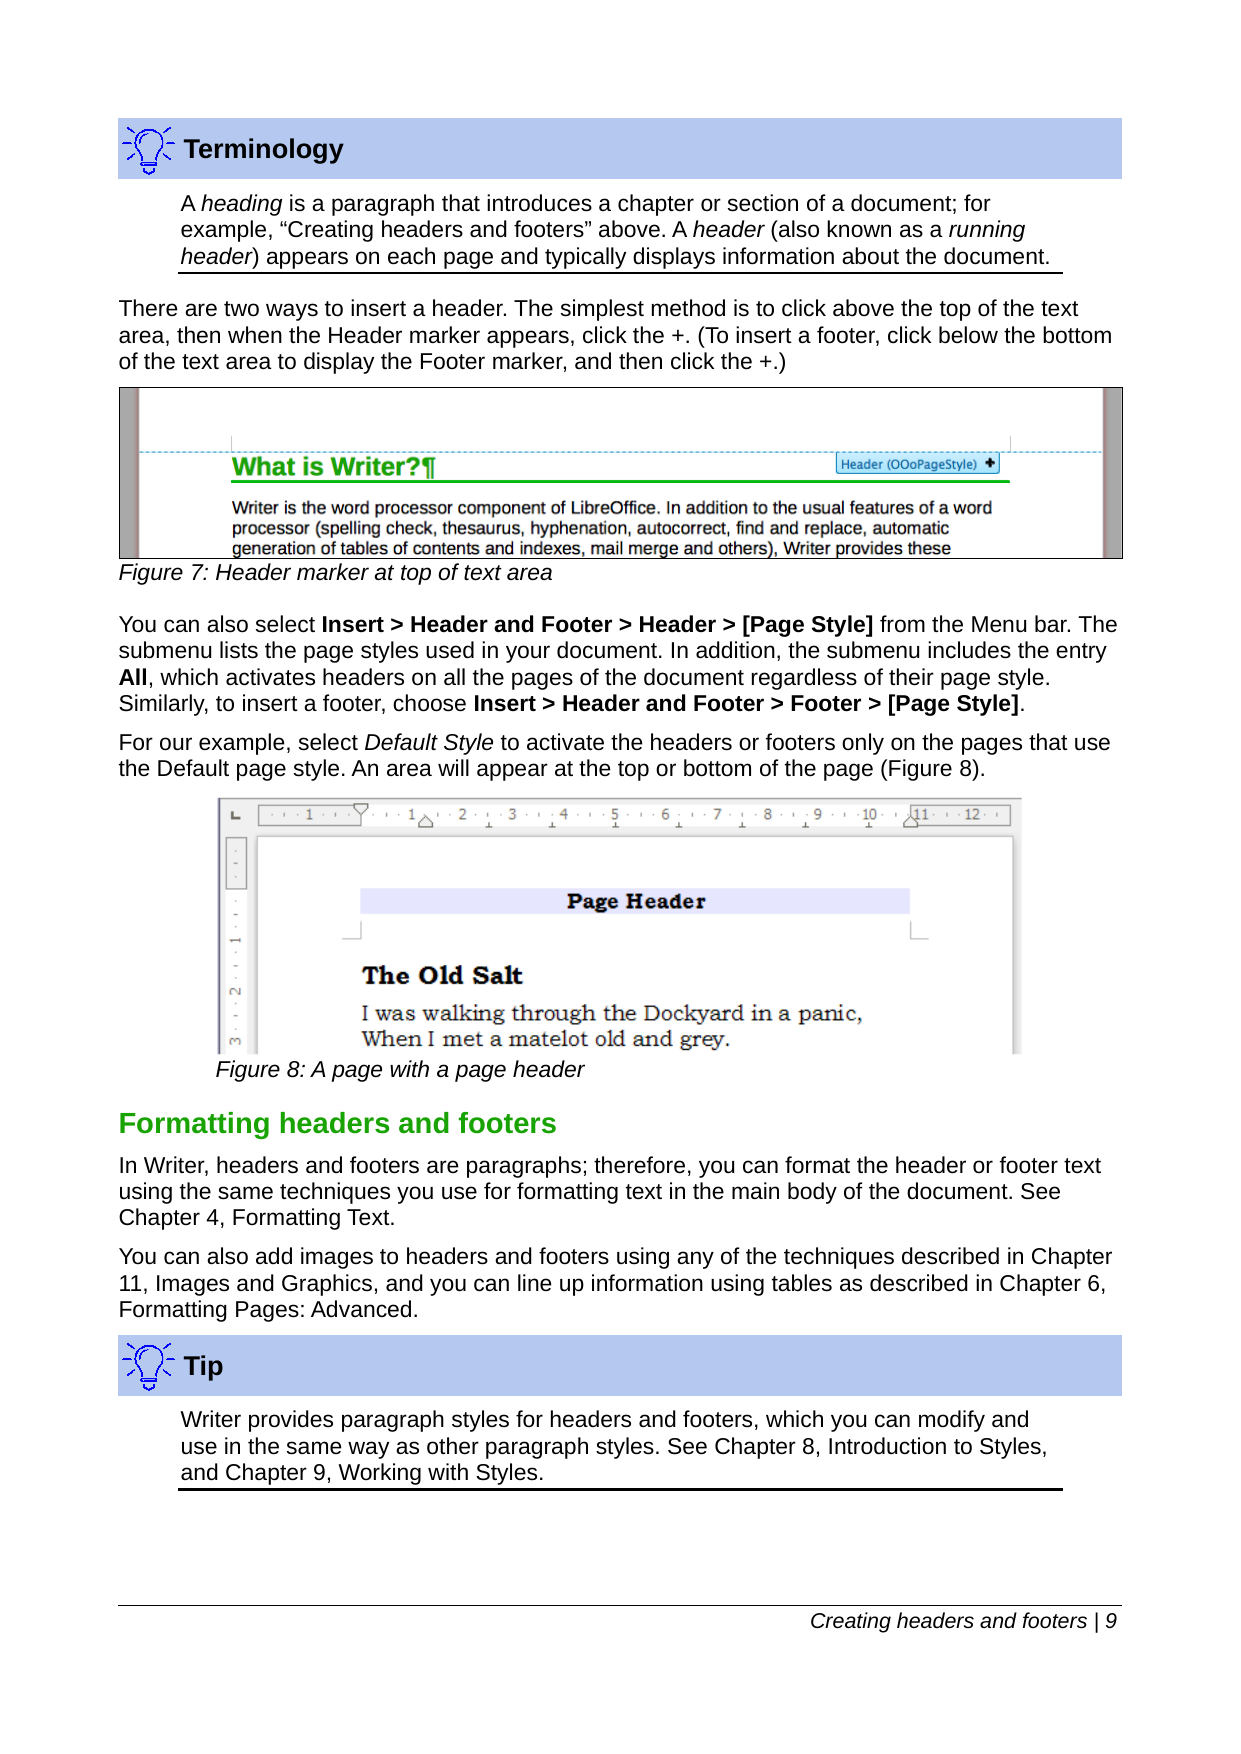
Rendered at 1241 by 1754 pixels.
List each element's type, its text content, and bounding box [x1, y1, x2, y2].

text In Writer, headers and footers are paragraphs; therefore, you can format the header or footer text using the same techniques you use for formatting text in the main body of the document. See Chapter 4, Formatting Text. [118, 1152, 1122, 1231]
picture [215, 794, 1025, 1057]
picture [119, 1335, 179, 1395]
text A heading is a paragraph that introduces a chapter or section of a document; for example, “Creating headers and footers” above. A header (also known as a running header) appears on each page and typically displays information about the document. [177, 187, 1063, 274]
subtitle Formatting headers and footers [118, 1106, 1122, 1140]
subtitle Tip [118, 1335, 1122, 1396]
picture [119, 119, 179, 179]
text Figure 8: A page with a page header [215, 1057, 1025, 1083]
text Figure 7: Header marker at top of text area [118, 388, 1122, 585]
text There are two ways to insert a header. The simplest method is to click above the top of the text area, then when the Header marker appears, click the +. (To insert a footer, click below the bottom of the text area to display the Footer marker, and then click the +.) [118, 295, 1122, 374]
text Writer provides paragraph styles for headers and footers, which you can modify and use in the same way as other paragraph styles. See Chapter 8, Introduction to Styles, and Chapter 9, Working with Styles. [177, 1403, 1063, 1491]
text For our example, select Default Style to activate the headers or footers only on the pages that use the Default page style. An area will appear at the top or bottom of the page (Figure 8). [118, 729, 1122, 782]
subtitle Terminology [118, 118, 1122, 179]
text You can also add images to headers and footers using any of the techniques described in Chapter 11, Images and Graphics, and you can line up information using tables as described in Chapter 6, Formatting Pages: Advanced. [118, 1243, 1122, 1322]
picture [120, 388, 1122, 558]
text You can also select Insert > Header and Footer > Header > [Page Style] from the Menu bar. The submenu lists the page styles used in your document. In addition, the submenu includes the entry All, which activates headers on all the pages of the document regardless of their page style. Similarly, to insert a footer, choose Insert > Header and Footer > Footer > [Page Style]. [118, 611, 1122, 716]
